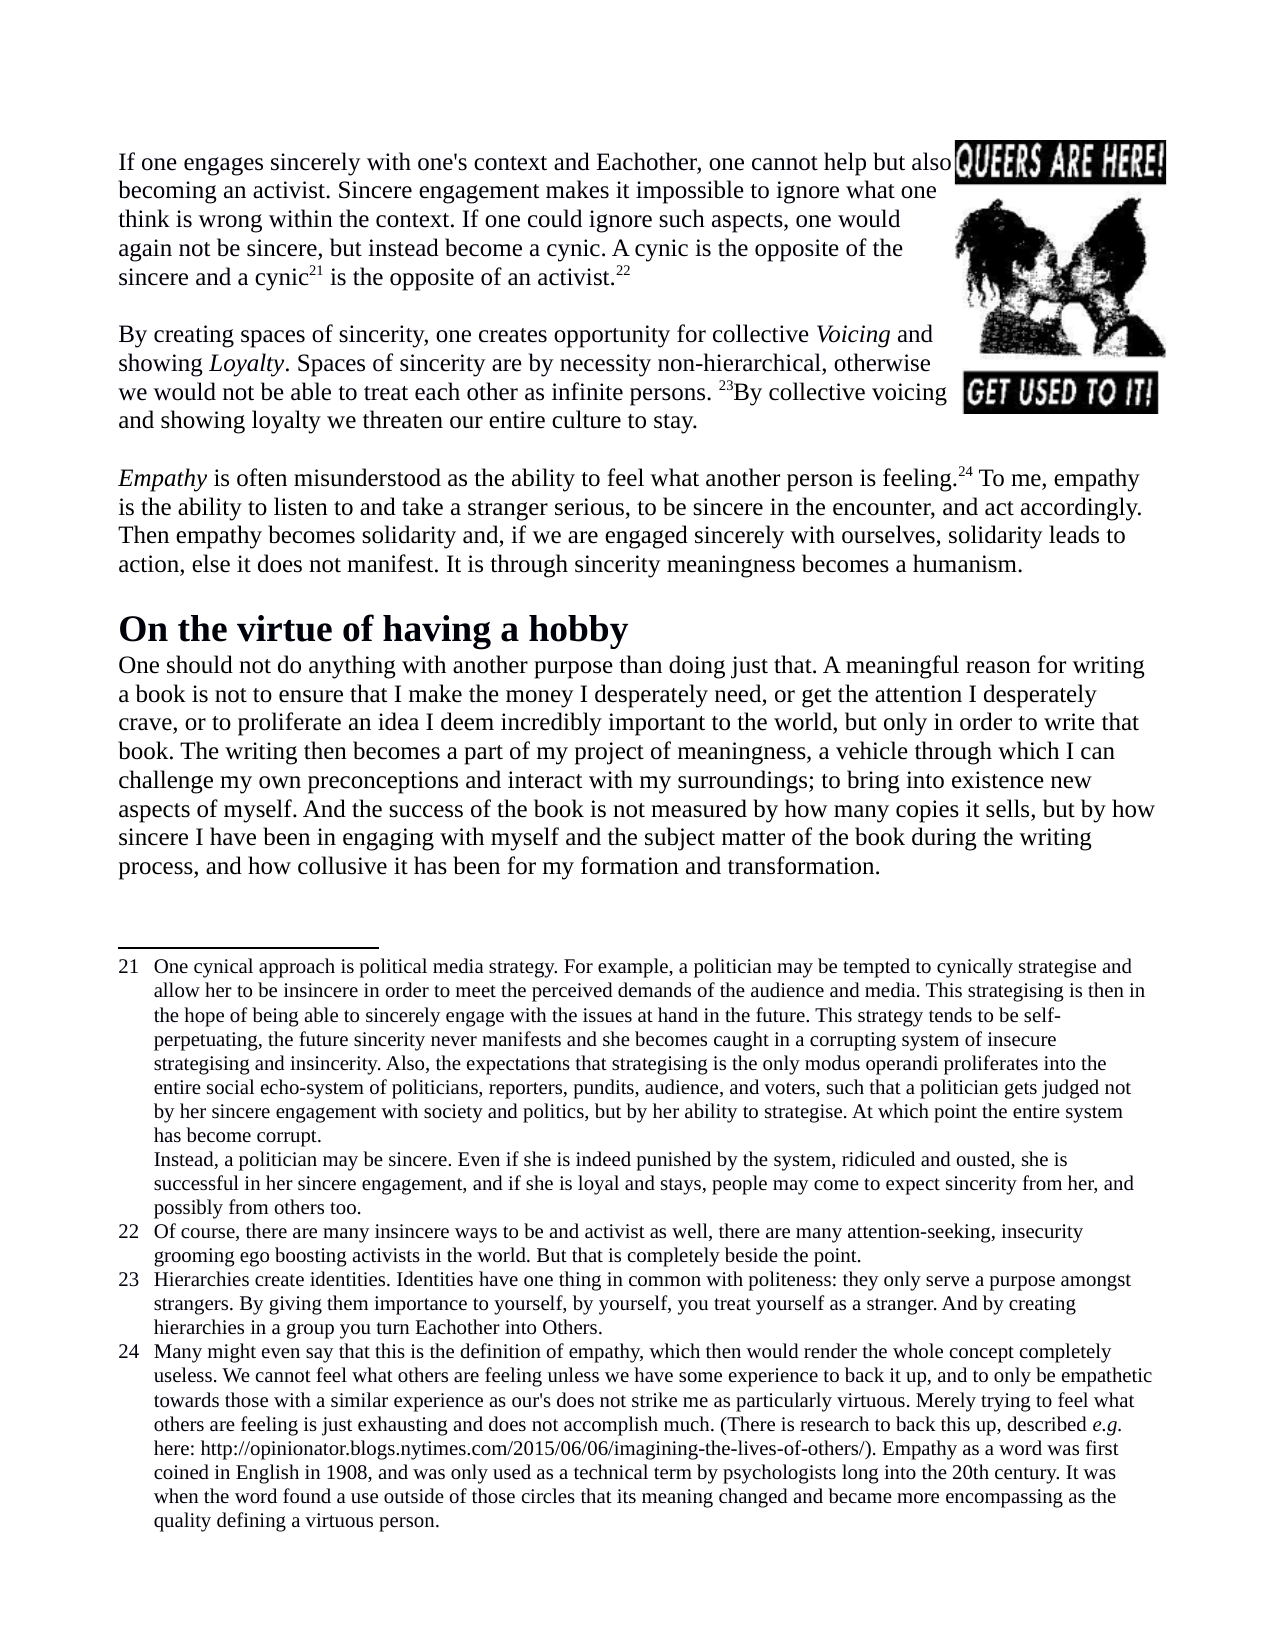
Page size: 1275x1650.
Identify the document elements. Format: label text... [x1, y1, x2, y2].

subtitle On the virtue of having a hobby [118, 607, 1157, 650]
text Hierarchies create identities. Identities have one thing in common with politeness: they only serve a purpose amongst strangers. By giving them importance to yourself, by yourself, you treat yourself as a stranger. And by creating hierarchies in a group you turn Eachother into Others. [118, 1267, 1157, 1339]
picture [954, 140, 1167, 414]
text One cynical approach is political media strategy. For example, a politician may be tempted to cynically strategise and allow her to be insincere in order to meet the perceived demands of the audience and media. This strategising is then in the hope of being able to sincerely engage with the issues at hand in the future. This strategy tends to be self-perpetuating, the future sincerity never manifests and she becomes caught in a corrupting system of insecure strategising and insincerity. Also, the expectations that strategising is the only modus operandi proliferates into the entire social echo-system of politicians, reporters, pundits, audience, and voters, such that a politician gets judged not by her sincere engagement with society and politics, but by her ability to strategise. At which point the entire system has become corrupt. Instead, a politician may be sincere. Even if she is indeed punished by the system, ridiculed and ousted, she is successful in her sincere engagement, and if she is loyal and stays, people may come to expect sincerity from her, and possibly from others too. [118, 954, 1157, 1219]
text One should not do anything with another purpose than doing just that. A meaningful reason for writing a book is not to ensure that I make the money I desperately need, or get the attention I desperately crave, or to proliferate an idea I deem incredibly important to the world, but only in order to write that book. The writing then becomes a part of my project of meaningness, a vehicle through which I can challenge my own preconceptions and interact with my surroundings; to bring into existence new aspects of myself. And the success of the book is not measured by how many copies it sells, but by how sincere I have been in engaging with myself and the subject matter of the book during the writing process, and how collusive it has been for my formation and transformation. [118, 650, 1157, 880]
text Many might even say that this is the definition of empathy, which then would render the whole concept completely useless. We cannot feel what others are feeling unless we have some experience to back it up, and to only be empathetic towards those with a similar experience as our's does not strike me as particularly virtuous. Merely trying to feel what others are feeling is just exhausting and does not accomplish much. (There is research to back this up, described e.g. here: http://opinionator.blogs.nytimes.com/2015/06/06/imagining-the-lives-of-others/). Empathy as a word was first coined in English in 1908, and was only used as a technical term by psychologists long into the 20th century. It was when the word found a use outside of those circles that its meaning changed and became more encompassing as the quality defining a virtuous person. [118, 1339, 1157, 1532]
text If one engages sincerely with one's context and Eachother, one cannot help but also becoming an activist. Sincere engagement makes it impossible to ignore what one think is wrong within the context. If one could ignore such aspects, one would again not be sincere, but instead become a cynic. A cynic is the opposite of the sincere and a cynic is the opposite of an activist. [118, 147, 954, 291]
text Of course, there are many insincere ways to be and activist as well, there are many attention-seeking, insecurity grooming ego boosting activists in the world. But that is completely beside the point. [118, 1219, 1157, 1267]
text By creating spaces of sincerity, one creates opportunity for collective Voicing and showing Loyalty. Spaces of sincerity are by necessity non-hierarchical, otherwise we would not be able to treat each other as infinite persons. By collective voicing and showing loyalty we threaten our entire culture to stay. [118, 319, 1157, 434]
text Empathy is often misunderstood as the ability to feel what another person is feeling. To me, empathy is the ability to listen to and take a stranger serious, to be sincere in the encounter, and act accordingly. Then empathy becomes solidarity and, if we are engaged sincerely with ourselves, solidarity leads to action, else it does not manifest. It is through sincerity meaningness becomes a humanism. [1023, 463, 1157, 578]
